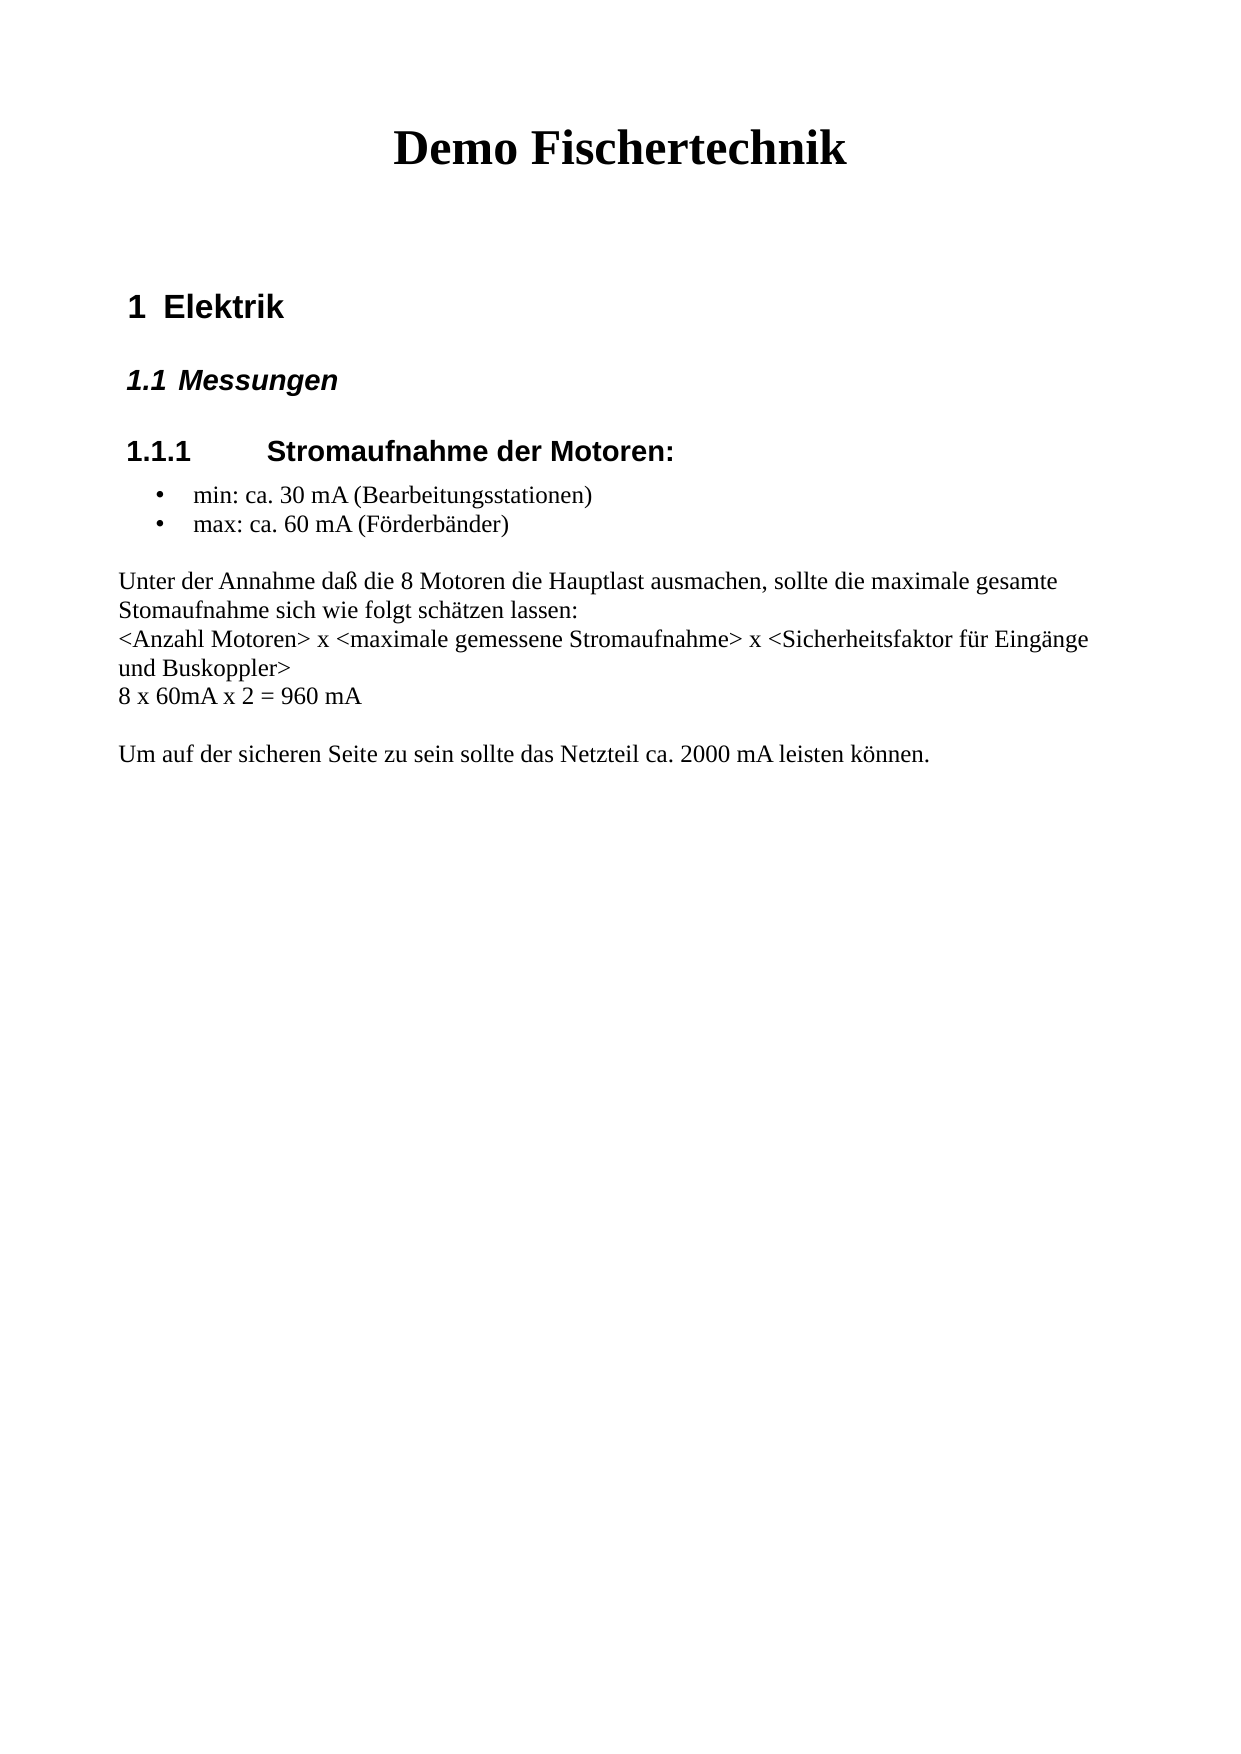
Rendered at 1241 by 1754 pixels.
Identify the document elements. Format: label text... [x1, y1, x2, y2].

subtitle Stromaufnahme der Motoren: [118, 434, 1122, 468]
text Um auf der sicheren Seite zu sein sollte das Netzteil ca. 2000 mA leisten können. [118, 739, 1122, 768]
list min: ca. 30 mA (Bearbeitungsstationen) [156, 480, 1122, 509]
subtitle Messungen [118, 363, 1122, 397]
text 8 x 60mA x 2 = 960 mA [118, 681, 1122, 710]
subtitle Elektrik [118, 287, 1122, 326]
text Demo Fischertechnik [118, 118, 1122, 176]
text <Anzahl Motoren> x <maximale gemessene Stromaufnahme> x <Sicherheitsfaktor für Eingänge und Buskoppler> [118, 624, 1122, 681]
list max: ca. 60 mA (Förderbänder) [156, 509, 1122, 538]
text Unter der Annahme daß die 8 Motoren die Hauptlast ausmachen, sollte die maximale gesamte Stomaufnahme sich wie folgt schätzen lassen: [118, 566, 1122, 624]
